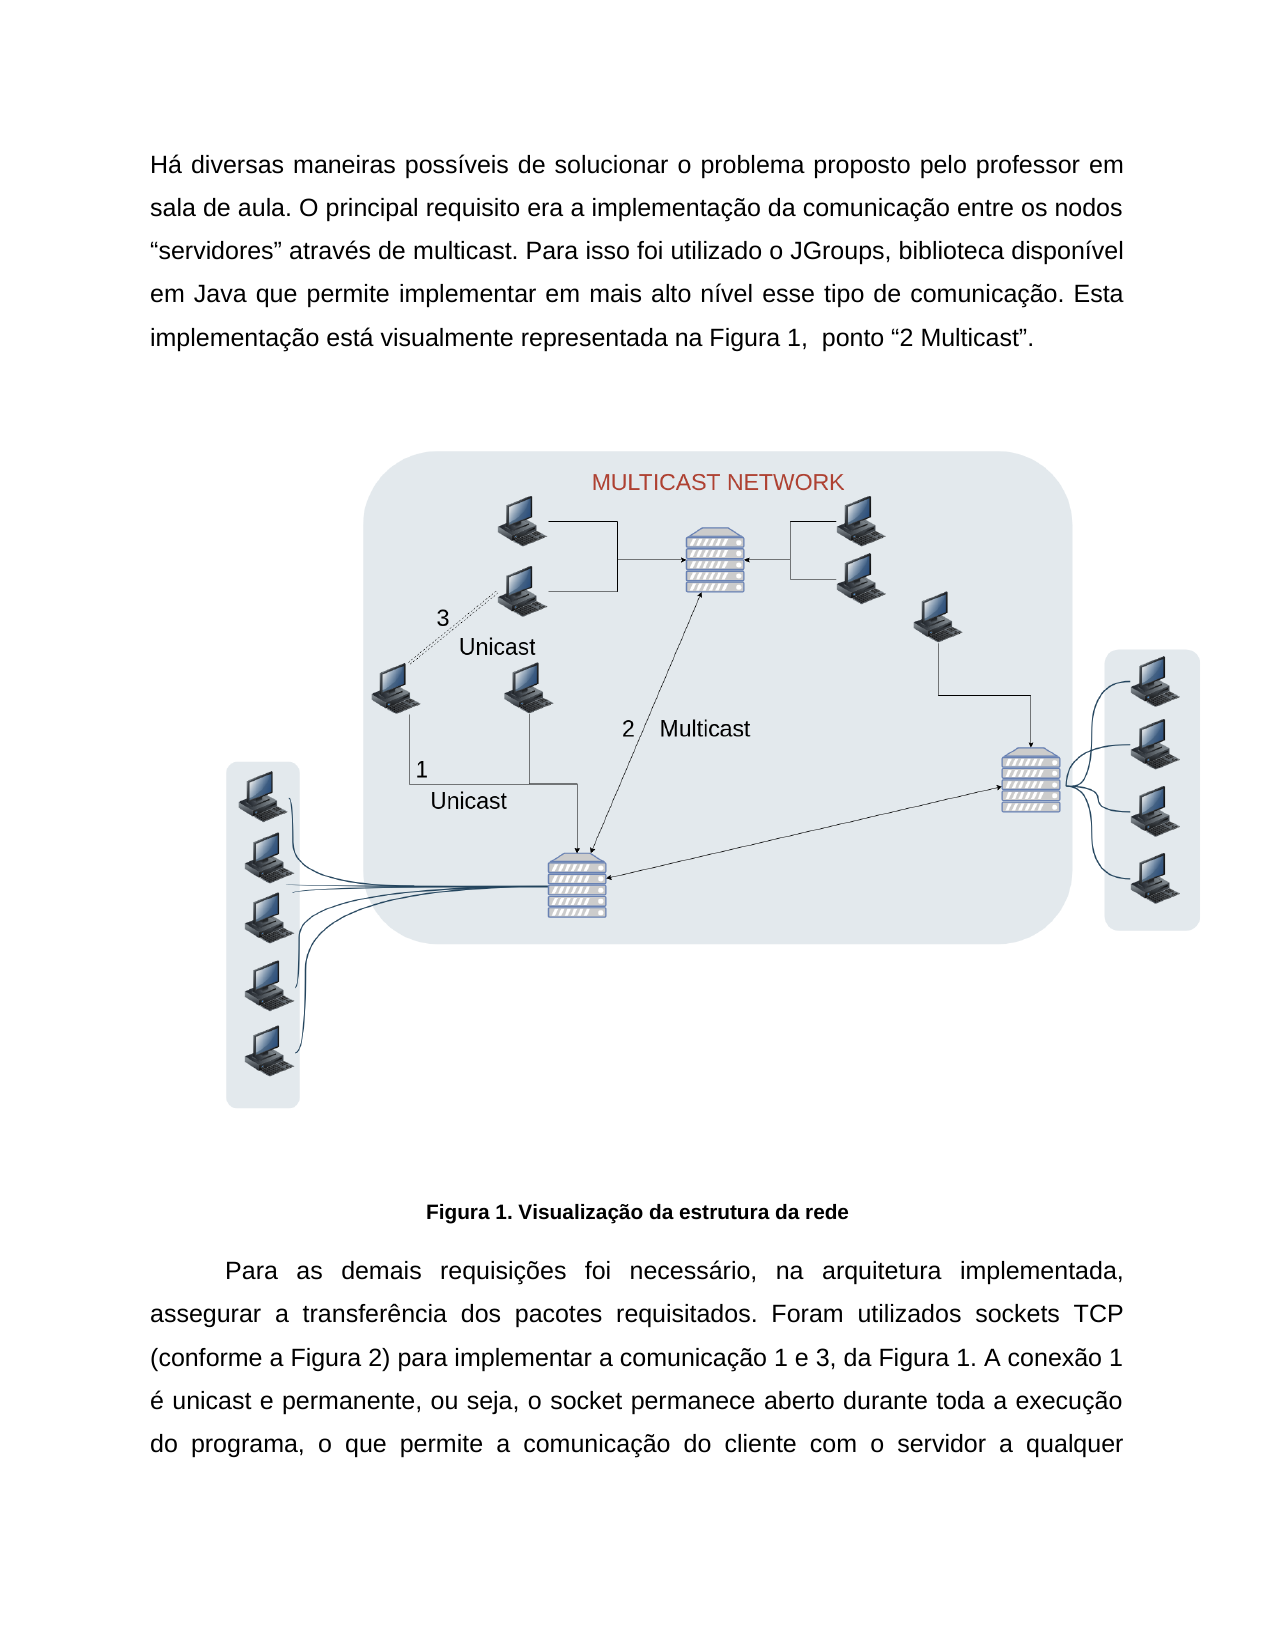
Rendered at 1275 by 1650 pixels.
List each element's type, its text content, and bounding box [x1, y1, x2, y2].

text Para as demais requisições foi necessário, na arquitetura implementada, assegurar a transferência dos pacotes requisitados. Foram utilizados sockets TCP (conforme a Figura 2) para implementar a comunicação 1 e 3, da Figura 1. A conexão 1 é unicast e permanente, ou seja, o socket permanece aberto durante toda a execução do programa, o que permite a comunicação do cliente com o servidor a qualquer [150, 1256, 1125, 1457]
text Há diversas maneiras possíveis de solucionar o problema proposto pelo professor em sala de aula. O principal requisito era a implementação da comunicação entre os nodos “servidores” através de multicast. Para isso foi utilizado o JGroups, biblioteca disponível em Java que permite implementar em mais alto nível esse tipo de comunicação. Esta implementação está visualmente representada na Figura 1, ponto “2 Multicast”. [150, 150, 1125, 351]
text Figura 1. Visualização da estrutura da rede [150, 1199, 1125, 1223]
picture [225, 450, 1200, 1109]
